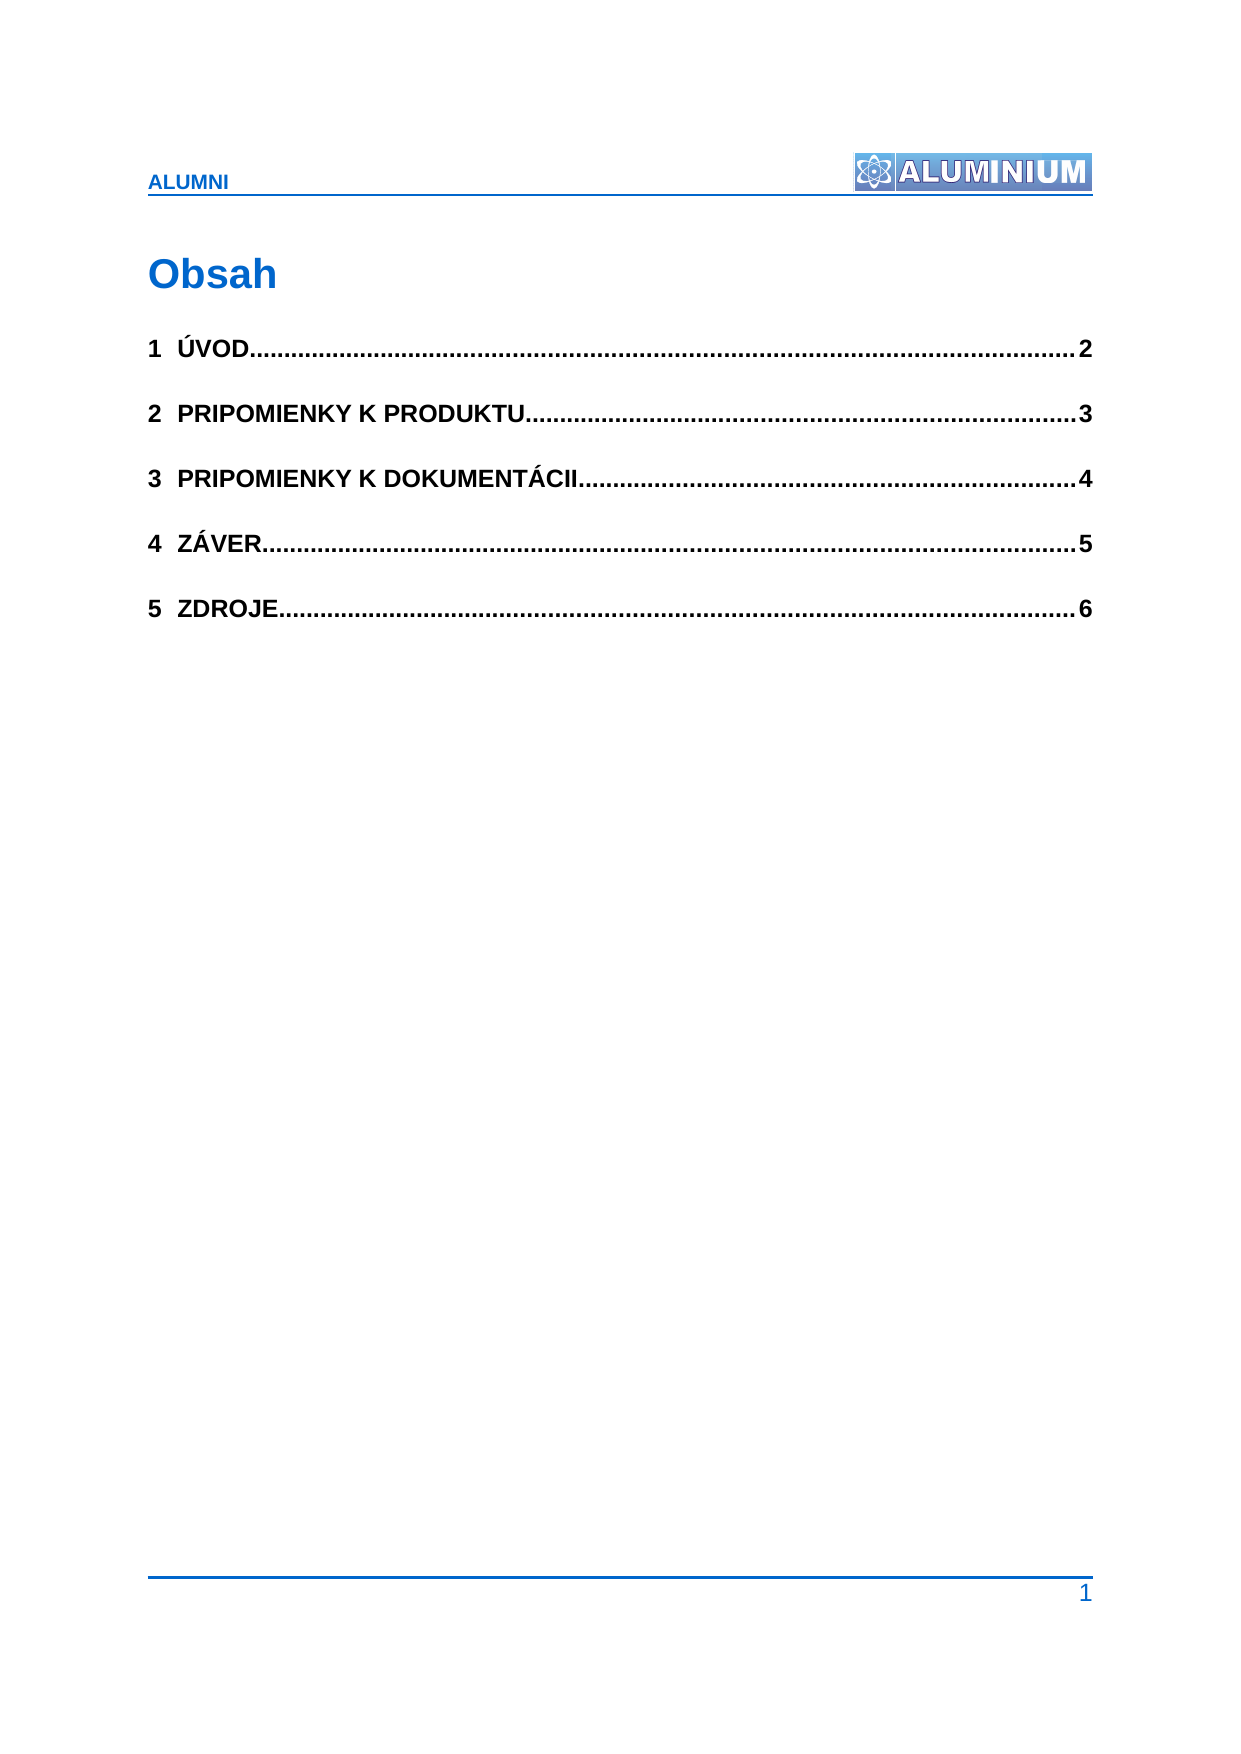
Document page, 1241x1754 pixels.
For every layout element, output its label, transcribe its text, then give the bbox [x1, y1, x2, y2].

text 3 Pripomienky k dokumentácii 4 [148, 465, 1093, 493]
text 1 Úvod 2 [148, 334, 1093, 362]
text 5 Zdroje 6 [148, 595, 1093, 623]
text 2 Pripomienky k produktu 3 [148, 399, 1093, 427]
subtitle Obsah [148, 251, 1093, 297]
text 4 Záver 5 [148, 530, 1093, 558]
